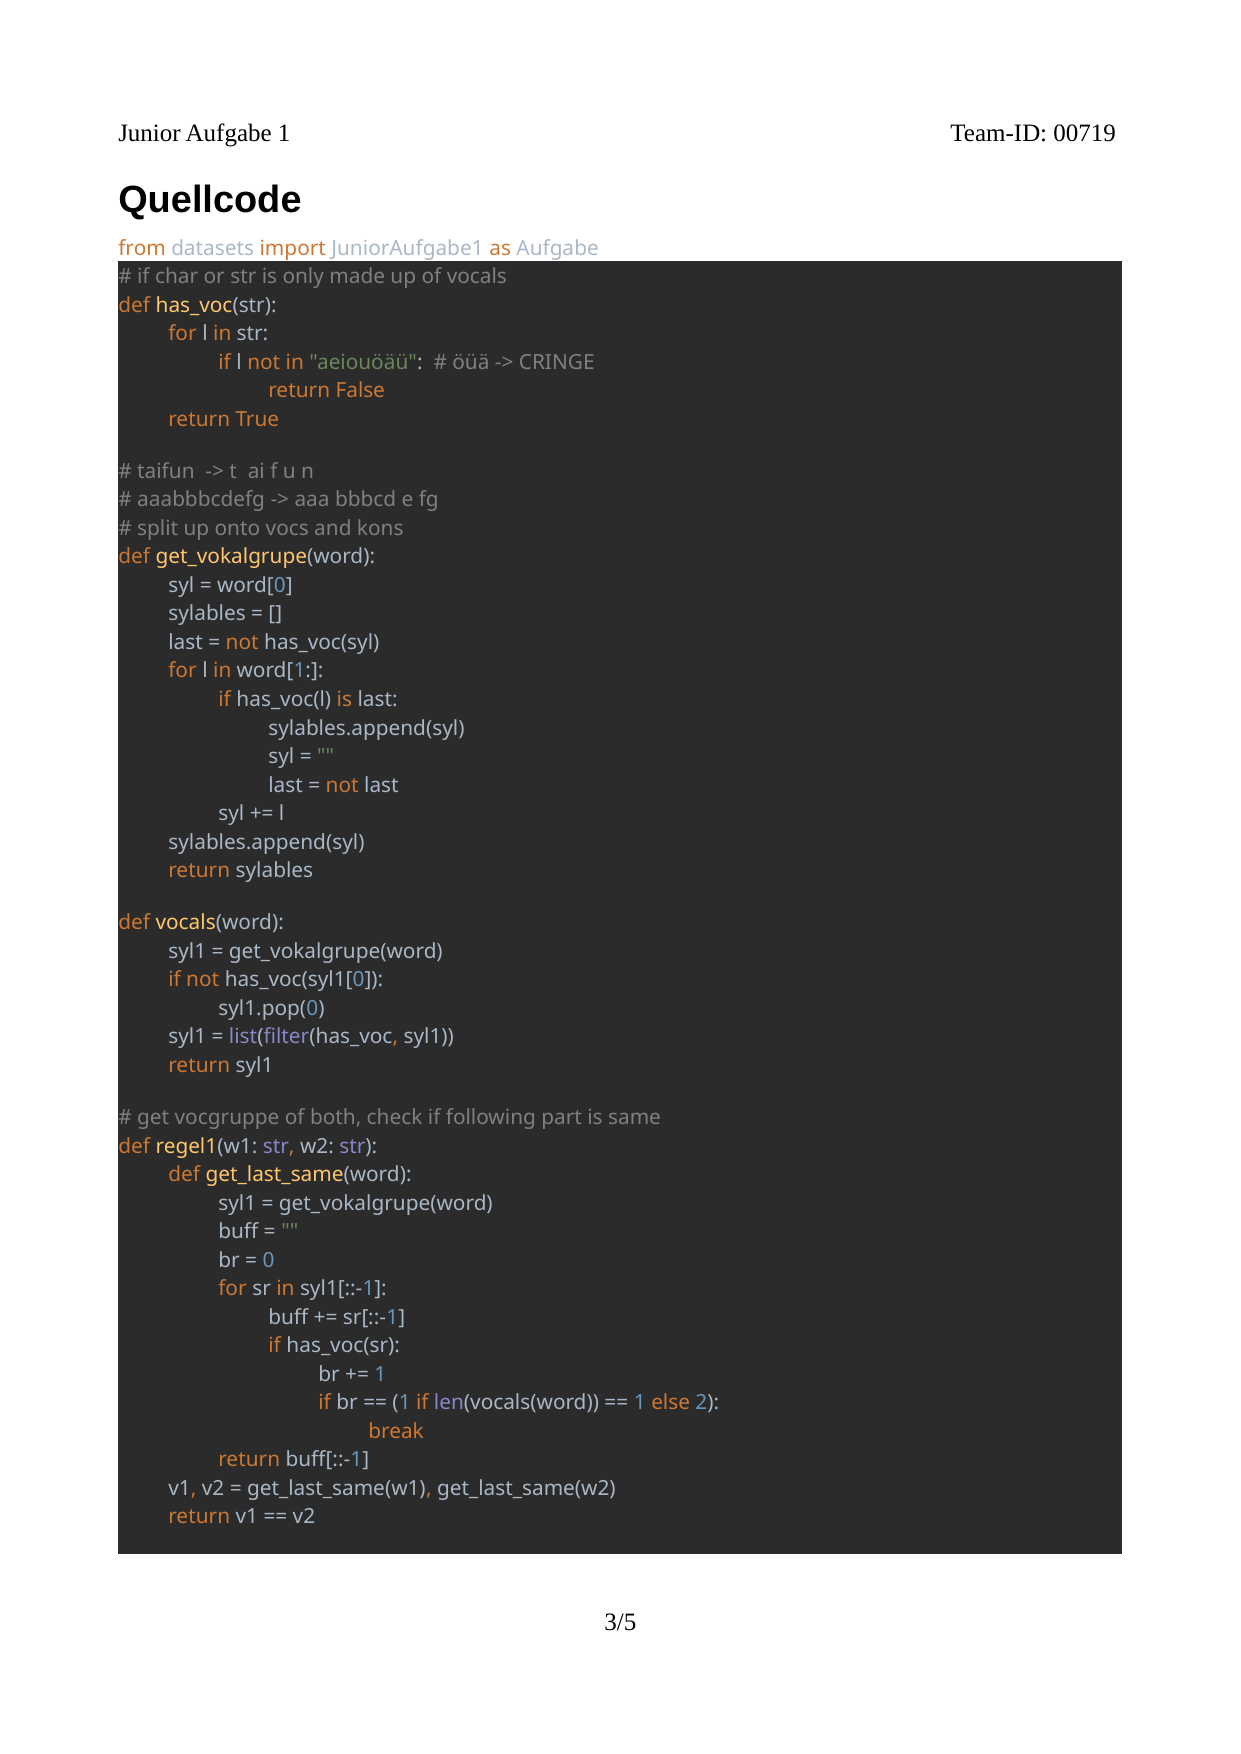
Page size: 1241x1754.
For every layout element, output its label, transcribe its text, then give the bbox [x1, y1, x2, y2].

text return buff[::-1] [118, 1444, 1122, 1473]
text def get_last_same(word): [118, 1159, 1122, 1188]
text syl = "" [118, 741, 1122, 770]
text for l in str: [118, 318, 1122, 347]
text # aaabbbcdefg -> aaa bbbcd e fg [118, 484, 1122, 513]
text syl += l [118, 798, 1122, 827]
text def vocals(word): [118, 907, 1122, 936]
text for l in word[1:]: [118, 656, 1122, 684]
text last = not last [118, 770, 1122, 798]
text sylables.append(syl) [118, 713, 1122, 741]
text return True [118, 404, 1122, 432]
text if has_voc(sr): [118, 1330, 1122, 1359]
text v1, v2 = get_last_same(w1), get_last_same(w2) [118, 1473, 1122, 1502]
text # get vocgruppe of both, check if following part is same [118, 1102, 1122, 1131]
text return sylables [118, 855, 1122, 884]
text return syl1 [118, 1050, 1122, 1079]
text if has_voc(l) is last: [118, 684, 1122, 713]
text def get_vokalgrupe(word): [118, 541, 1122, 570]
text if not has_voc(syl1[0]): [118, 964, 1122, 993]
text syl1 = list(filter(has_voc, syl1)) [118, 1022, 1122, 1050]
text # taifun -> t ai f u n [118, 456, 1122, 484]
text from datasets import JuniorAufgabe1 as Aufgabe [118, 233, 1122, 261]
text syl = word[0] [118, 570, 1122, 598]
text sylables = [] [118, 598, 1122, 627]
text br += 1 [118, 1359, 1122, 1387]
subtitle Quellcode [118, 177, 1122, 221]
text # if char or str is only made up of vocals [118, 261, 1122, 290]
text syl1 = get_vokalgrupe(word) [118, 936, 1122, 964]
text syl1 = get_vokalgrupe(word) [118, 1188, 1122, 1216]
text sylables.append(syl) [118, 827, 1122, 855]
text def has_voc(str): [118, 290, 1122, 318]
text buff = "" [118, 1216, 1122, 1245]
text return False [118, 375, 1122, 404]
text for sr in syl1[::-1]: [118, 1273, 1122, 1302]
text br = 0 [118, 1245, 1122, 1273]
text if l not in "aeiouöäü": # öüä -> CRINGE [118, 347, 1122, 375]
text syl1.pop(0) [118, 993, 1122, 1022]
text buff += sr[::-1] [118, 1302, 1122, 1330]
text def regel1(w1: str, w2: str): [118, 1131, 1122, 1159]
text if br == (1 if len(vocals(word)) == 1 else 2): [118, 1387, 1122, 1416]
text last = not has_voc(syl) [118, 627, 1122, 656]
text # split up onto vocs and kons [118, 513, 1122, 541]
text break [118, 1416, 1122, 1444]
text return v1 == v2 [118, 1502, 1122, 1530]
